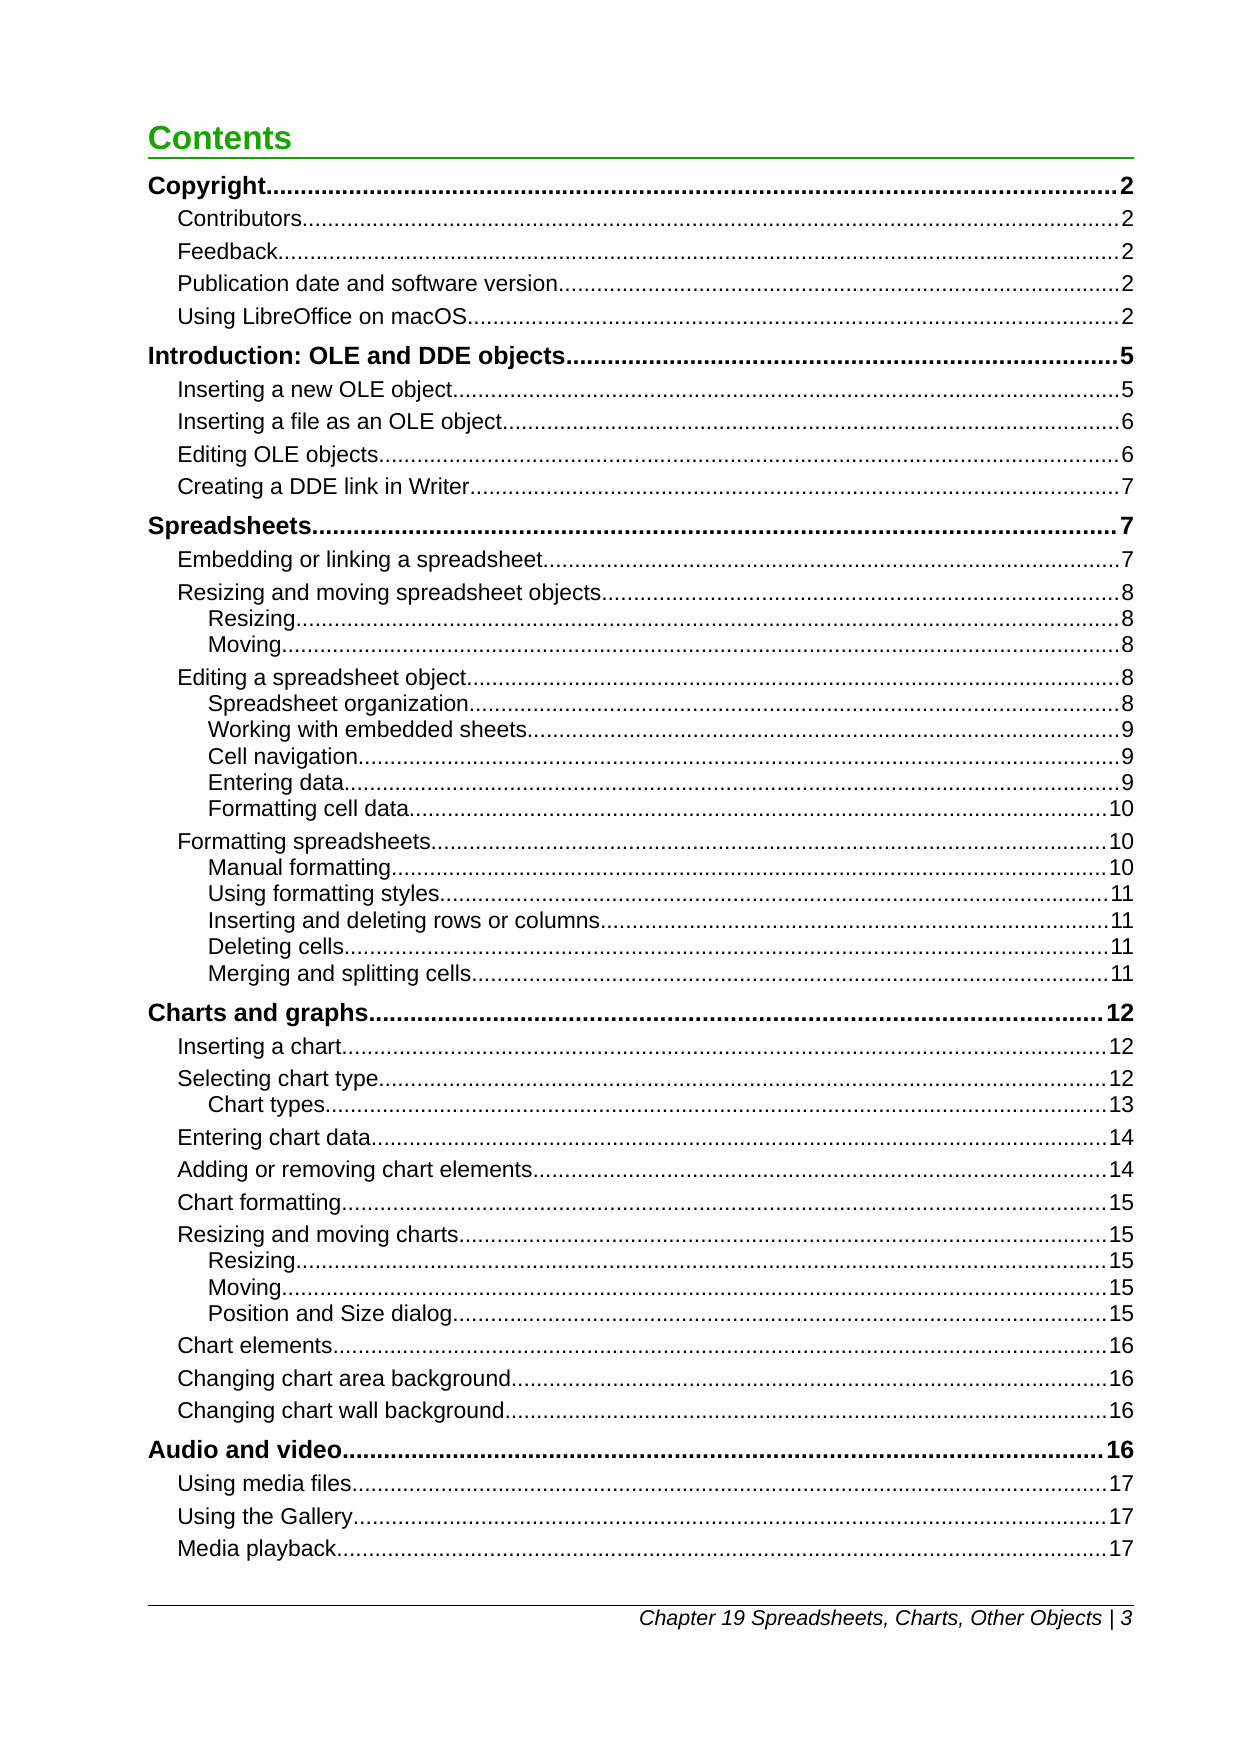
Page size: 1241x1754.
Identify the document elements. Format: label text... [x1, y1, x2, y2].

text Changing chart area background 16 [177, 1365, 1134, 1391]
text Merging and splitting cells 11 [208, 959, 1134, 986]
text Spreadsheet organization 8 [208, 690, 1134, 716]
text Inserting a file as an OLE object 6 [177, 408, 1134, 434]
text Using LibreOffice on macOS 2 [177, 303, 1134, 329]
text Chart elements 16 [177, 1332, 1134, 1359]
text Working with embedded sheets 9 [208, 716, 1134, 743]
text Editing a spreadsheet object 8 [177, 663, 1134, 690]
text Creating a DDE link in Writer 7 [177, 473, 1134, 499]
text Chart formatting 15 [177, 1188, 1134, 1215]
text Position and Size dialog 15 [208, 1300, 1134, 1326]
text Embedding or linking a spreadsheet 7 [177, 546, 1134, 572]
subtitle Contents [148, 118, 1134, 157]
text Charts and graphs 12 [148, 998, 1134, 1027]
text Contributors 2 [177, 205, 1134, 232]
text Using the Gallery 17 [177, 1503, 1134, 1529]
text Inserting and deleting rows or columns 11 [208, 907, 1134, 933]
text Feedback 2 [177, 238, 1134, 264]
text Audio and video 16 [148, 1436, 1134, 1464]
text Entering data 9 [208, 769, 1134, 795]
text Copyright 2 [148, 171, 1134, 199]
text Selecting chart type 12 [177, 1065, 1134, 1091]
text Deleting cells 11 [208, 933, 1134, 959]
text Using media files 17 [177, 1470, 1134, 1497]
text Resizing and moving charts 15 [177, 1221, 1134, 1247]
text Inserting a chart 12 [177, 1033, 1134, 1059]
text Using formatting styles 11 [208, 880, 1134, 907]
text Editing OLE objects 6 [177, 441, 1134, 467]
text Introduction: OLE and DDE objects 5 [148, 341, 1134, 370]
text Changing chart wall background 16 [177, 1397, 1134, 1423]
text Manual formatting 10 [208, 854, 1134, 880]
text Inserting a new OLE object 5 [177, 376, 1134, 402]
text Formatting cell data 10 [208, 795, 1134, 822]
text Spreadsheets 7 [148, 511, 1134, 540]
text Resizing and moving spreadsheet objects 8 [177, 578, 1134, 605]
text Resizing 8 [208, 605, 1134, 631]
text Chart types 13 [208, 1091, 1134, 1118]
text Cell navigation 9 [208, 743, 1134, 769]
text Resizing 15 [208, 1247, 1134, 1274]
text Formatting spreadsheets 10 [177, 828, 1134, 854]
text Moving 15 [208, 1274, 1134, 1300]
text Media playback 17 [177, 1535, 1134, 1561]
text Entering chart data 14 [177, 1124, 1134, 1150]
text Moving 8 [208, 631, 1134, 657]
text Publication date and software version 2 [177, 270, 1134, 297]
text Adding or removing chart elements 14 [177, 1156, 1134, 1182]
